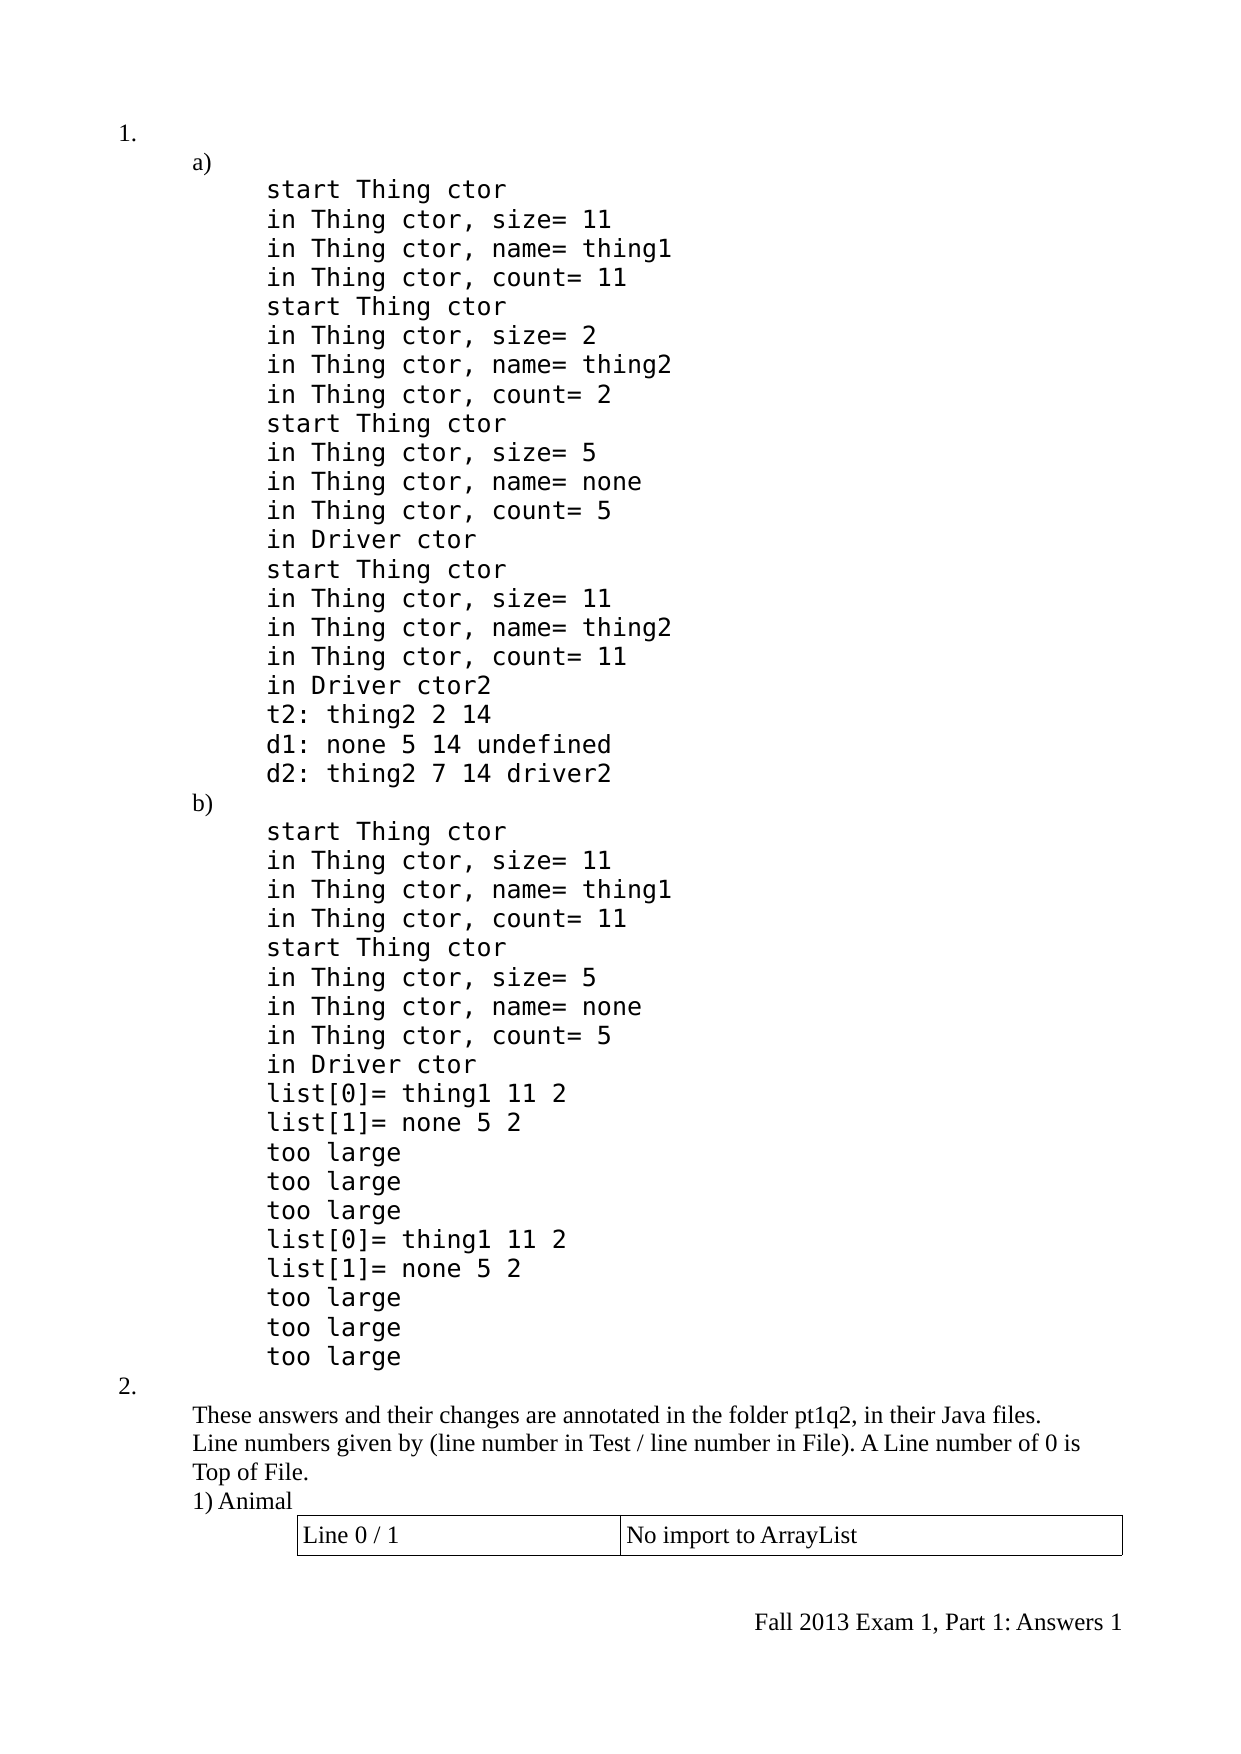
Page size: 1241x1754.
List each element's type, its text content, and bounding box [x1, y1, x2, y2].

text in Thing ctor, count= 5 [118, 1021, 1122, 1050]
text in Thing ctor, name= thing2 [118, 351, 1122, 380]
text start Thing ctor [118, 555, 1122, 584]
text too large [118, 1196, 1122, 1225]
text in Thing ctor, name= none [118, 992, 1122, 1021]
table_header No import to ArrayList [621, 1516, 1122, 1555]
text list[1]= none 5 2 [118, 1254, 1122, 1283]
text too large [118, 1167, 1122, 1196]
text in Thing ctor, size= 2 [118, 321, 1122, 351]
text in Driver ctor2 [118, 671, 1122, 701]
text start Thing ctor [118, 292, 1122, 321]
text d2: thing2 7 14 driver2 [118, 759, 1122, 788]
text in Thing ctor, size= 5 [118, 963, 1122, 992]
text d1: none 5 14 undefined [118, 730, 1122, 759]
text These answers and their changes are annotated in the folder pt1q2, in their Java files. [118, 1400, 1122, 1428]
text start Thing ctor [118, 933, 1122, 963]
text in Thing ctor, count= 5 [118, 496, 1122, 526]
text a) [118, 147, 1122, 176]
text in Thing ctor, name= thing1 [118, 234, 1122, 263]
text list[0]= thing1 11 2 [118, 1079, 1122, 1108]
text in Thing ctor, size= 11 [118, 846, 1122, 875]
text too large [118, 1313, 1122, 1342]
text Line numbers given by (line number in Test / line number in File). A Line number of 0 is Top of File. [118, 1428, 1122, 1486]
table_header Line 0 / 1 [298, 1516, 620, 1555]
text b) [118, 788, 1122, 817]
text t2: thing2 2 14 [118, 701, 1122, 730]
text start Thing ctor [118, 817, 1122, 846]
text in Thing ctor, count= 11 [118, 904, 1122, 933]
text too large [118, 1342, 1122, 1371]
text in Thing ctor, name= none [118, 467, 1122, 496]
text start Thing ctor [118, 409, 1122, 438]
text in Thing ctor, name= thing1 [118, 875, 1122, 904]
text 2. [118, 1371, 1122, 1400]
text in Thing ctor, count= 11 [118, 642, 1122, 671]
text in Thing ctor, count= 2 [118, 380, 1122, 409]
text start Thing ctor [118, 176, 1122, 205]
text 1. [118, 118, 1122, 147]
text list[1]= none 5 2 [118, 1108, 1122, 1138]
text 1) Animal [118, 1486, 1122, 1515]
text list[0]= thing1 11 2 [118, 1225, 1122, 1254]
text in Thing ctor, count= 11 [118, 263, 1122, 292]
text in Driver ctor [118, 526, 1122, 555]
text too large [118, 1138, 1122, 1167]
text in Thing ctor, name= thing2 [118, 613, 1122, 642]
text in Thing ctor, size= 11 [118, 205, 1122, 234]
text in Thing ctor, size= 5 [118, 438, 1122, 467]
text too large [118, 1283, 1122, 1313]
text in Thing ctor, size= 11 [118, 584, 1122, 613]
text in Driver ctor [118, 1050, 1122, 1079]
